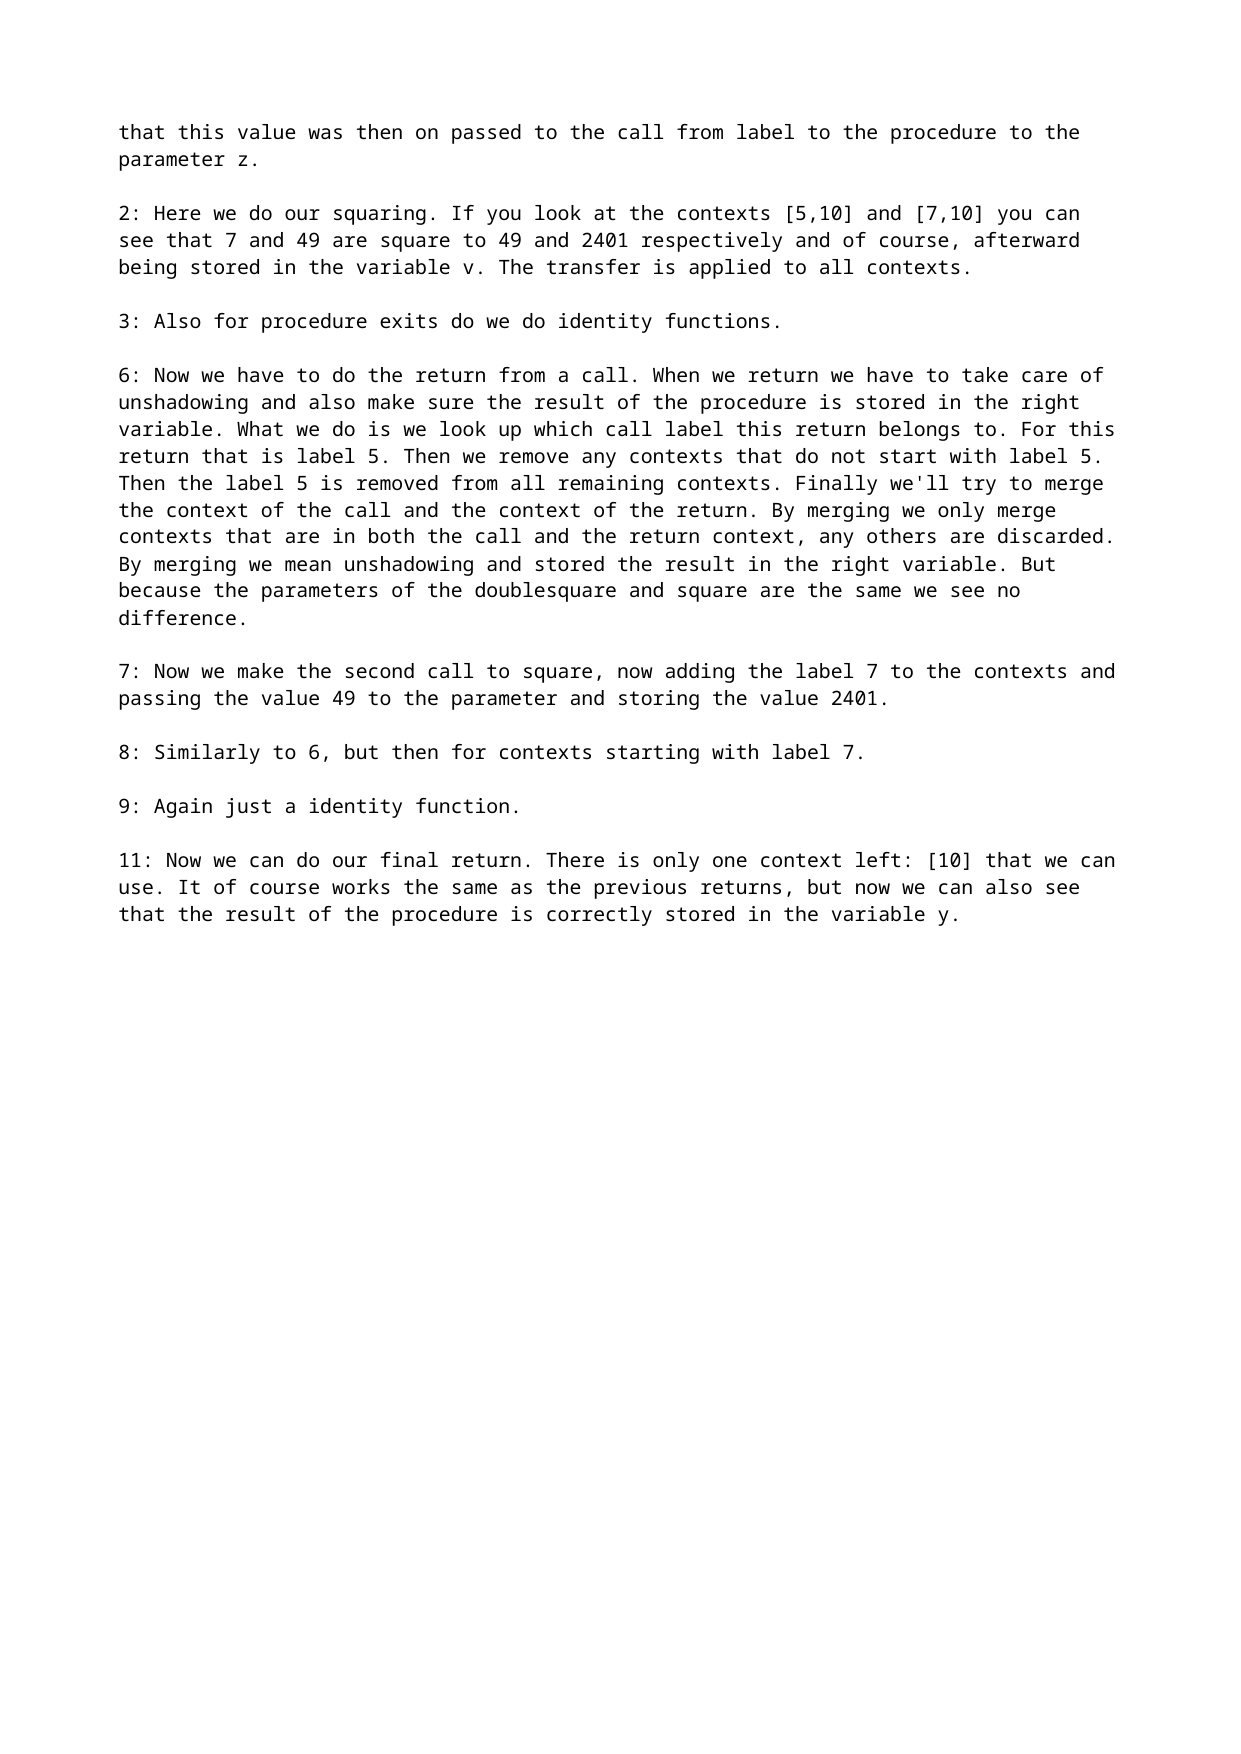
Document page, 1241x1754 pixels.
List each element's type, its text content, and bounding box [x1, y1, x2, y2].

text that this value was then on passed to the call from label to the procedure to the parameter z. [118, 118, 1122, 172]
text 7: Now we make the second call to square, now adding the label 7 to the contexts and passing the value 49 to the parameter and storing the value 2401. [118, 658, 1122, 712]
text 2: Here we do our squaring. If you look at the contexts [5,10] and [7,10] you can see that 7 and 49 are square to 49 and 2401 respectively and of course, afterward being stored in the variable v. The transfer is applied to all contexts. [118, 199, 1122, 280]
text 6: Now we have to do the return from a call. When we return we have to take care of unshadowing and also make sure the result of the procedure is stored in the right variable. What we do is we look up which call label this return belongs to. For this return that is label 5. Then we remove any contexts that do not start with label 5. Then the label 5 is removed from all remaining contexts. Finally we'll try to merge the context of the call and the context of the return. By merging we only merge contexts that are in both the call and the return context, any others are discarded. By merging we mean unshadowing and stored the result in the right variable. But because the parameters of the doublesquare and square are the same we see no difference. [118, 361, 1122, 631]
text 11: Now we can do our final return. There is only one context left: [10] that we can use. It of course works the same as the previous returns, but now we can also see that the result of the procedure is correctly stored in the variable y. [118, 847, 1122, 927]
text 8: Similarly to 6, but then for contexts starting with label 7. [118, 739, 1122, 766]
text 9: Again just a identity function. [118, 793, 1122, 819]
text 3: Also for procedure exits do we do identity functions. [118, 307, 1122, 334]
